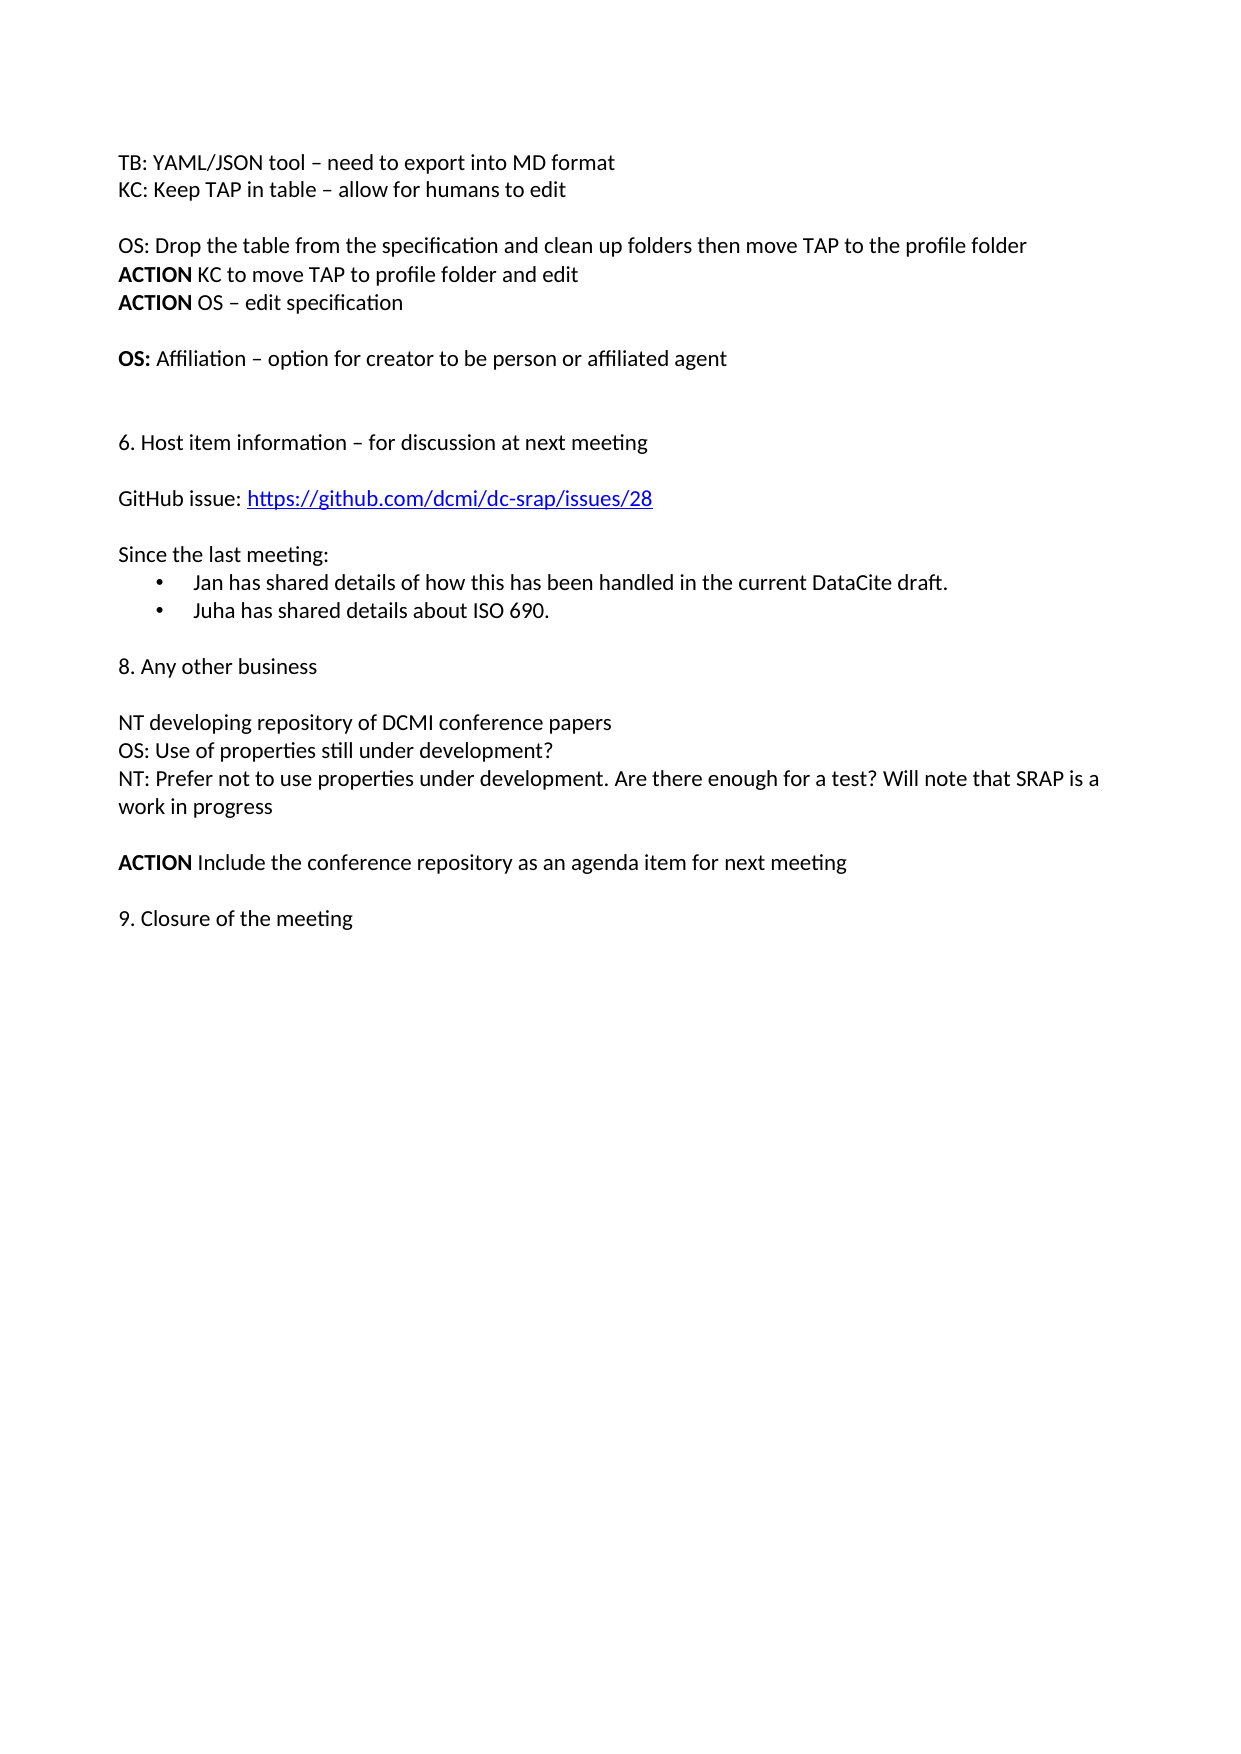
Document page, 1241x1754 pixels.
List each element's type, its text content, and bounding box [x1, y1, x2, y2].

text ACTION OS – edit specification [118, 288, 1122, 316]
text ACTION KC to move TAP to profile folder and edit [118, 260, 1122, 288]
text Since the last meeting: [118, 540, 1122, 568]
text NT: Prefer not to use properties under development. Are there enough for a test? Will note that SRAP is a work in progress [118, 764, 1122, 820]
list Jan has shared details of how this has been handled in the current DataCite draft. [156, 568, 1122, 596]
text OS: Use of properties still under development? [118, 736, 1122, 764]
text OS: Affiliation – option for creator to be person or affiliated agent [118, 344, 1122, 372]
text 6. Host item information – for discussion at next meeting [118, 428, 1122, 456]
text OS: Drop the table from the specification and clean up folders then move TAP to the profile folder [118, 232, 1122, 260]
text 8. Any other business [118, 652, 1122, 680]
text 9. Closure of the meeting [118, 904, 1122, 932]
text ACTION Include the conference repository as an agenda item for next meeting [118, 848, 1122, 876]
text GitHub issue: https://github.com/dcmi/dc-srap/issues/28 [118, 484, 1122, 512]
list Juha has shared details about ISO 690. [156, 596, 1122, 624]
text KC: Keep TAP in table – allow for humans to edit [118, 176, 1122, 204]
text NT developing repository of DCMI conference papers [118, 708, 1122, 736]
text TB: YAML/JSON tool – need to export into MD format [118, 148, 1122, 176]
